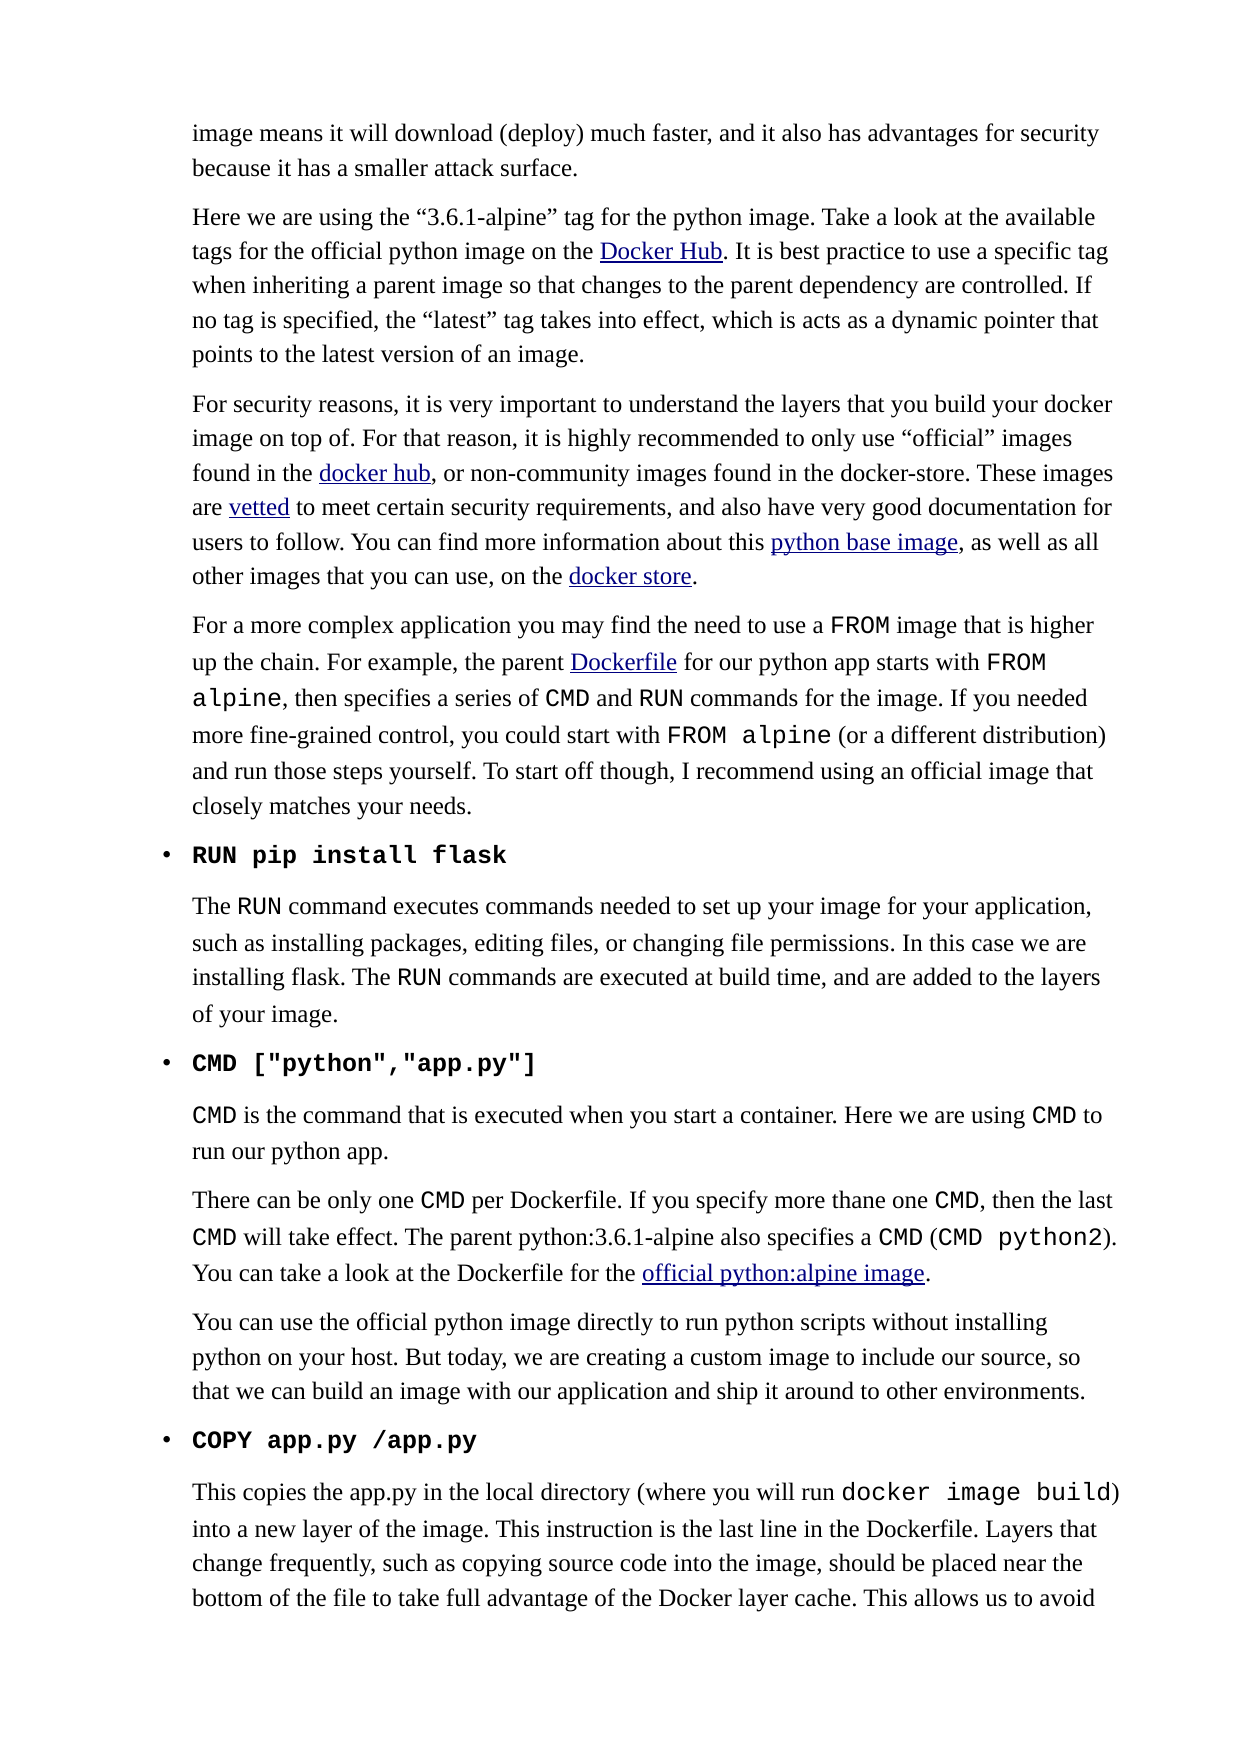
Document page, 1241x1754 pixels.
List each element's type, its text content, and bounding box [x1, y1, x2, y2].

list For security reasons, it is very important to understand the layers that you build your docker image on top of. For that reason, it is highly recommended to only use “official” images found in the docker hub, or non-community images found in the docker-store. These images are vetted to meet certain security requirements, and also have very good documentation for users to follow. You can find more information about this python base image, as well as all other images that you can use, on the docker store. [162, 389, 1122, 590]
list RUN pip install flask [162, 840, 1122, 871]
list image means it will download (deploy) much faster, and it also has advantages for security because it has a smaller attack surface. [162, 118, 1122, 181]
list CMD ["python","app.py"] [162, 1048, 1122, 1079]
list CMD is the command that is executed when you start a container. Here we are using CMD to run our python app. [162, 1100, 1122, 1165]
list The RUN command executes commands needed to set up your image for your application, such as installing packages, editing files, or changing file permissions. In this case we are installing flask. The RUN commands are executed at build time, and are added to the layers of your image. [162, 891, 1122, 1028]
list COPY app.py /app.py [162, 1426, 1122, 1456]
list You can use the official python image directly to run python scripts without installing python on your host. But today, we are creating a custom image to include our source, so that we can build an image with our application and ship it around to other environments. [162, 1307, 1122, 1405]
list For a more complex application you may find the need to use a FROM image that is higher up the chain. For example, the parent Dockerfile for our python app starts with FROM alpine, then specifies a series of CMD and RUN commands for the image. If you needed more fine-grained control, you could start with FROM alpine (or a different distribution) and run those steps yourself. To start off though, I recommend using an official image that closely matches your needs. [162, 610, 1122, 819]
list Here we are using the “3.6.1-alpine” tag for the python image. Take a look at the available tags for the official python image on the Docker Hub. It is best practice to use a specific tag when inheriting a parent image so that changes to the parent dependency are controlled. If no tag is specified, the “latest” tag takes into effect, which is acts as a dynamic pointer that points to the latest version of an image. [162, 202, 1122, 368]
list There can be only one CMD per Dockerfile. If you specify more thane one CMD, then the last CMD will take effect. The parent python:3.6.1-alpine also specifies a CMD (CMD python2). You can take a look at the Dockerfile for the official python:alpine image. [162, 1185, 1122, 1287]
list This copies the app.py in the local directory (where you will run docker image build) into a new layer of the image. This instruction is the last line in the Dockerfile. Layers that change frequently, such as copying source code into the image, should be placed near the bottom of the file to take full advantage of the Docker layer cache. This allows us to avoid [162, 1477, 1122, 1611]
